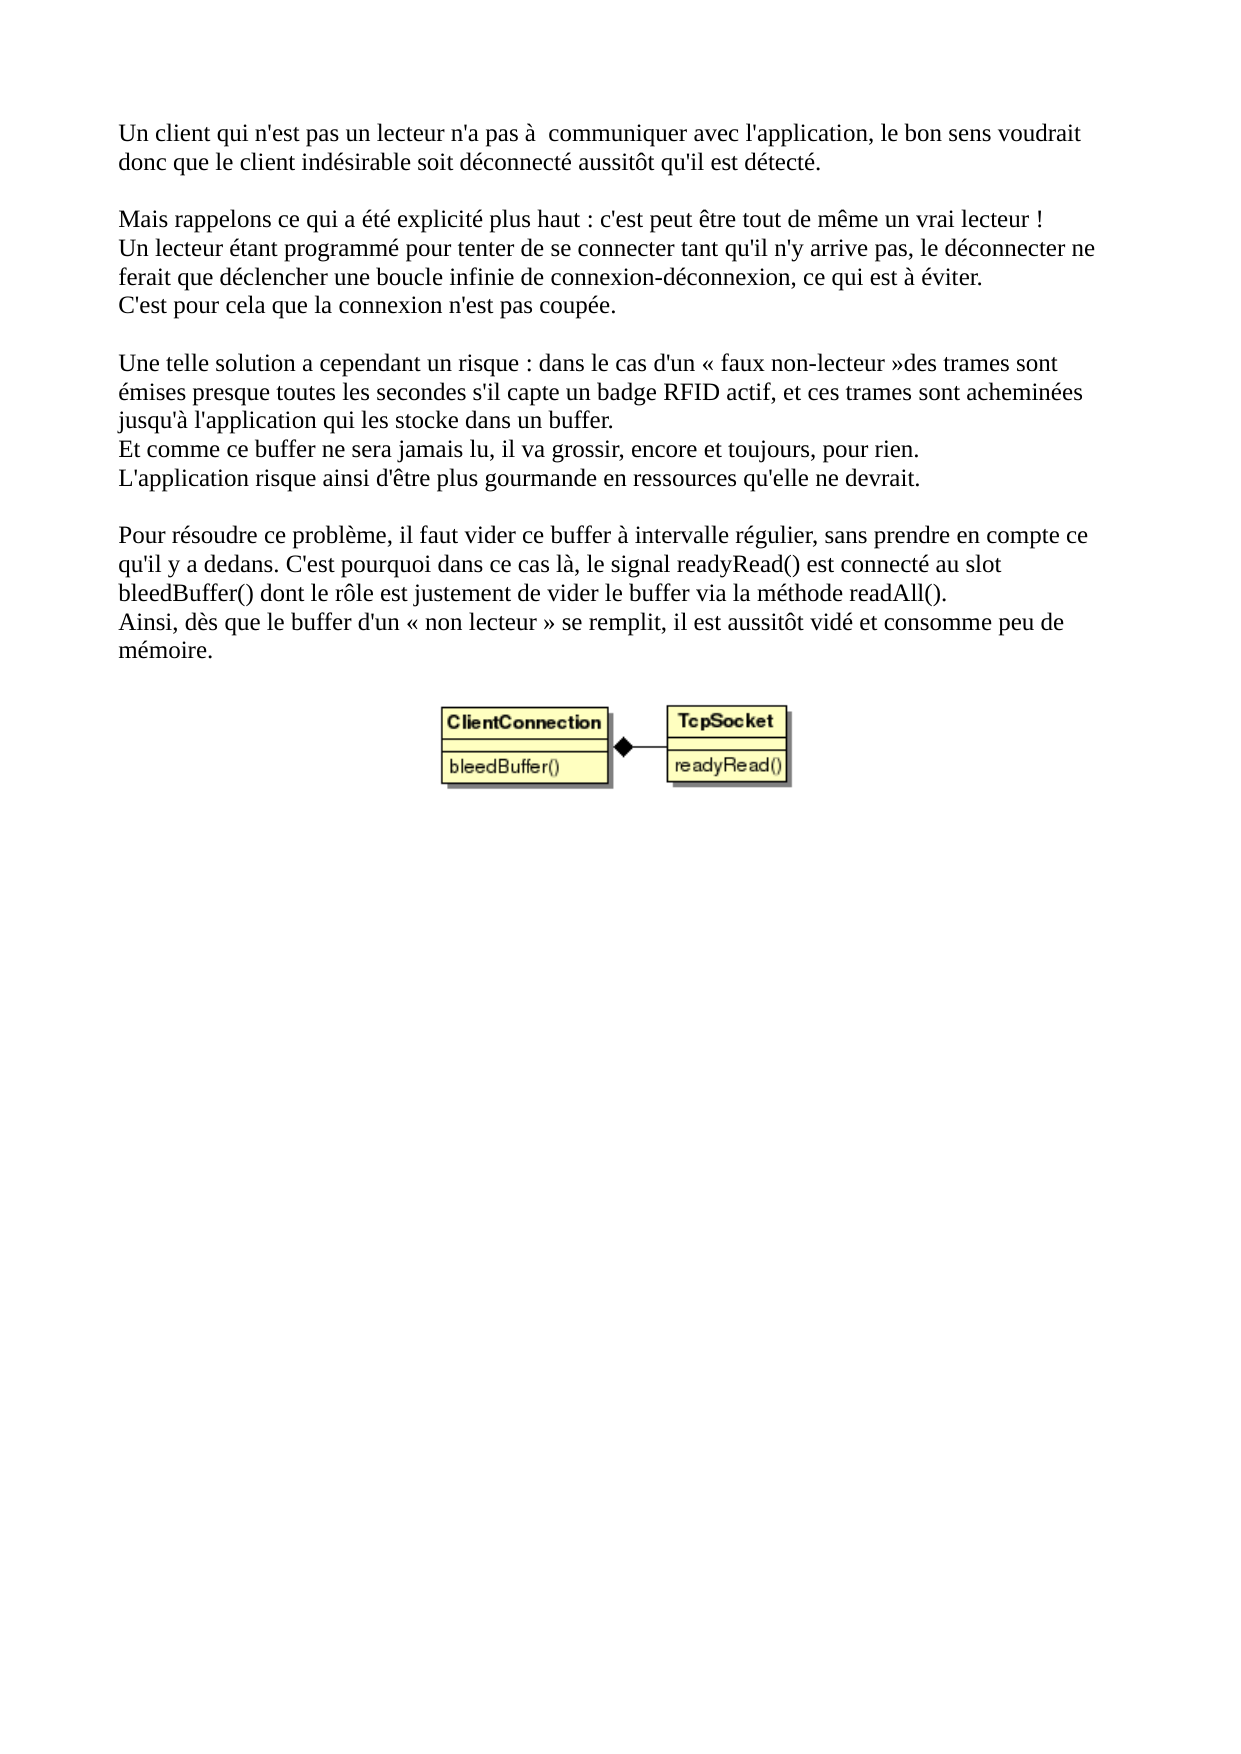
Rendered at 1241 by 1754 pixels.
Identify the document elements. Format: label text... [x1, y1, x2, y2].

text Un lecteur étant programmé pour tenter de se connecter tant qu'il n'y arrive pas, le déconnecter ne ferait que déclencher une boucle infinie de connexion-déconnexion, ce qui est à éviter. [118, 233, 1122, 291]
text Et comme ce buffer ne sera jamais lu, il va grossir, encore et toujours, pour rien. [118, 434, 1122, 463]
text L'application risque ainsi d'être plus gourmande en ressources qu'elle ne devrait. [118, 463, 1122, 492]
text Pour résoudre ce problème, il faut vider ce buffer à intervalle régulier, sans prendre en compte ce qu'il y a dedans. C'est pourquoi dans ce cas là, le signal readyRead() est connecté au slot bleedBuffer() dont le rôle est justement de vider le buffer via la méthode readAll(). [118, 521, 1122, 607]
text Une telle solution a cependant un risque : dans le cas d'un « faux non-lecteur »des trames sont émises presque toutes les secondes s'il capte un badge RFID actif, et ces trames sont acheminées jusqu'à l'application qui les stocke dans un buffer. [118, 348, 1122, 434]
text Mais rappelons ce qui a été explicité plus haut : c'est peut être tout de même un vrai lecteur ! [118, 204, 1122, 233]
text Ainsi, dès que le buffer d'un « non lecteur » se remplit, il est aussitôt vidé et consomme peu de mémoire. [118, 607, 1122, 664]
text C'est pour cela que la connexion n'est pas coupée. [118, 291, 1122, 319]
picture [432, 696, 811, 808]
text Un client qui n'est pas un lecteur n'a pas à communiquer avec l'application, le bon sens voudrait donc que le client indésirable soit déconnecté aussitôt qu'il est détecté. [118, 118, 1122, 176]
